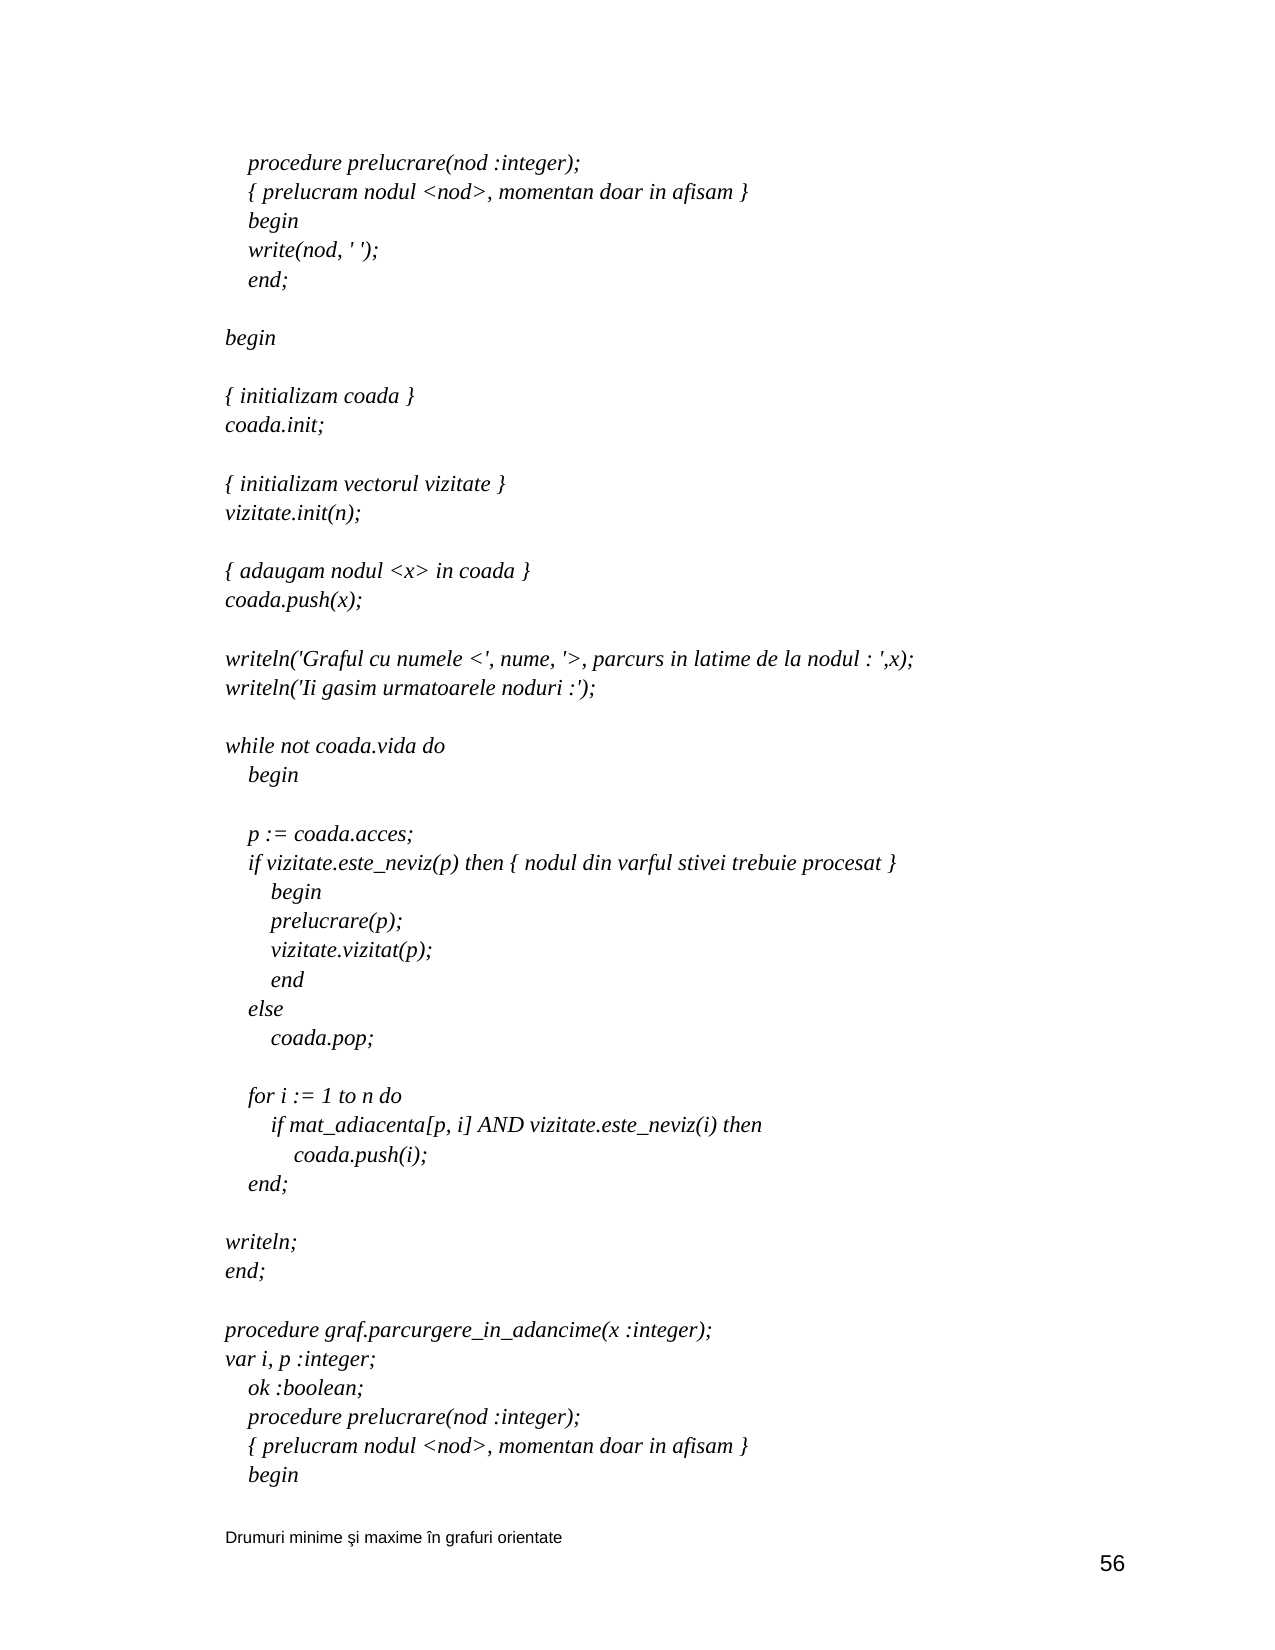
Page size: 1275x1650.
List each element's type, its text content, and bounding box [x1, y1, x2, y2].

text ok :boolean; [225, 1375, 1125, 1400]
text begin [225, 879, 1125, 904]
text vizitate.init(n); [225, 500, 1125, 525]
text begin [225, 1462, 1125, 1488]
text coada.pop; [225, 1025, 1125, 1050]
text writeln('Ii gasim urmatoarele noduri :'); [225, 675, 1125, 700]
text coada.init; [225, 412, 1125, 438]
text coada.push(x); [225, 587, 1125, 613]
text procedure prelucrare(nod :integer); [225, 1404, 1125, 1429]
text var i, p :integer; [225, 1346, 1125, 1371]
text writeln('Graful cu numele <', nume, '>, parcurs in latime de la nodul : ',x); [225, 646, 1125, 671]
text procedure graf.parcurgere_in_adancime(x :integer); [225, 1317, 1125, 1342]
text for i := 1 to n do [225, 1083, 1125, 1109]
text begin [225, 762, 1125, 788]
text { prelucram nodul <nod>, momentan doar in afisam } [225, 1433, 1125, 1459]
text p := coada.acces; [225, 821, 1125, 846]
text end; [225, 267, 1125, 292]
text end; [225, 1258, 1125, 1284]
text { initializam coada } [225, 383, 1125, 409]
text while not coada.vida do [225, 733, 1125, 759]
text begin [225, 208, 1125, 234]
text writeln; [225, 1229, 1125, 1254]
text end; [225, 1171, 1125, 1196]
text prelucrare(p); [225, 908, 1125, 934]
text end [225, 967, 1125, 992]
text else [225, 996, 1125, 1021]
text write(nod, ' '); [225, 237, 1125, 263]
text vizitate.vizitat(p); [225, 937, 1125, 963]
text coada.push(i); [225, 1142, 1125, 1167]
text { prelucram nodul <nod>, momentan doar in afisam } [225, 179, 1125, 204]
text if mat_adiacenta[p, i] AND vizitate.este_neviz(i) then [225, 1112, 1125, 1138]
text { adaugam nodul <x> in coada } [225, 558, 1125, 584]
text begin [225, 325, 1125, 350]
text { initializam vectorul vizitate } [225, 471, 1125, 496]
text if vizitate.este_neviz(p) then { nodul din varful stivei trebuie procesat } [225, 850, 1125, 875]
text procedure prelucrare(nod :integer); [225, 150, 1125, 175]
